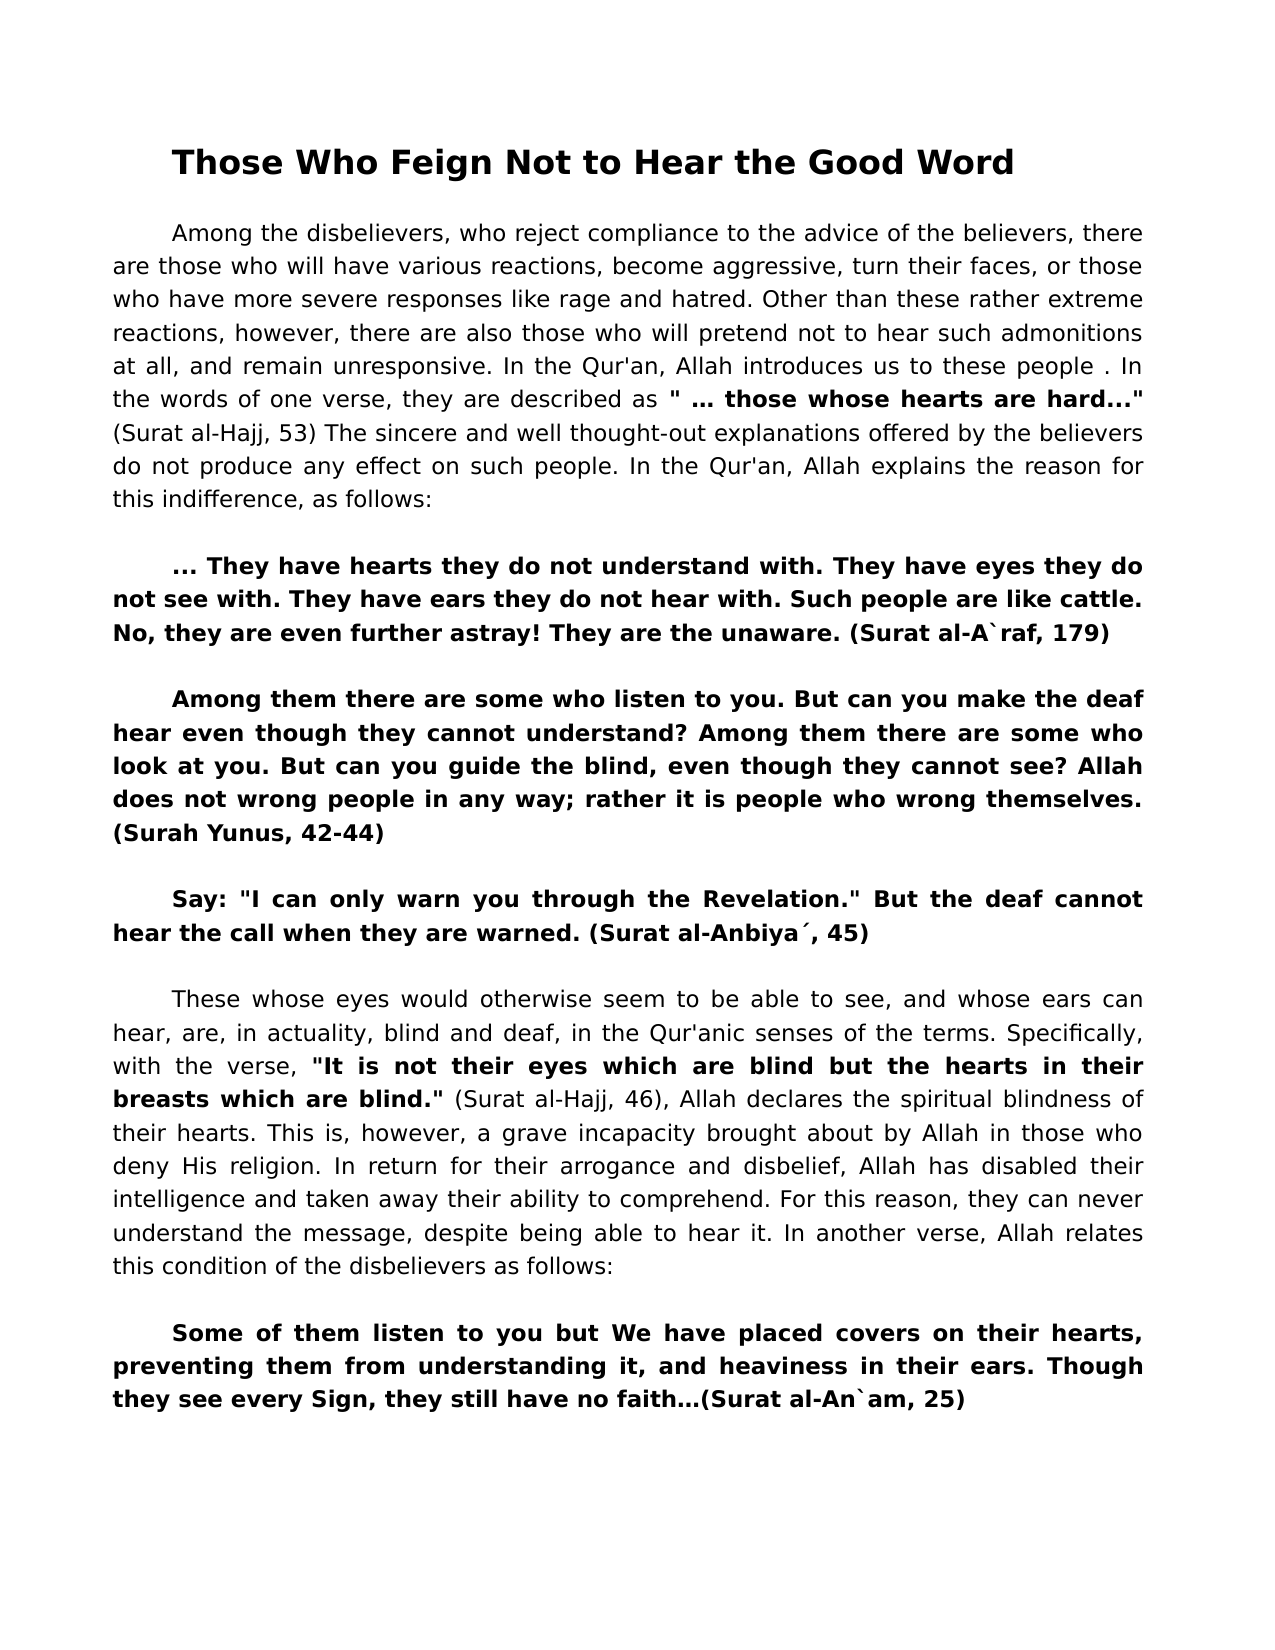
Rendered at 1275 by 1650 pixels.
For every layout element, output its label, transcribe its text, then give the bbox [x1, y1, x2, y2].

text These whose eyes would otherwise seem to be able to see, and whose ears can hear, are, in actuality, blind and deaf, in the Qur'anic senses of the terms. Specifically, with the verse, "It is not their eyes which are blind but the hearts in their breasts which are blind." (Surat al-Hajj, 46), Allah declares the spiritual blindness of their hearts. This is, however, a grave incapacity brought about by Allah in those who deny His religion. In return for their arrogance and disbelief, Allah has disabled their intelligence and taken away their ability to comprehend. For this reason, they can never understand the message, despite being able to hear it. In another verse, Allah relates this condition of the disbelievers as follows: [112, 981, 1145, 1281]
text Those Who Feign Not to Hear the Good Word [112, 148, 1145, 181]
text Say: "I can only warn you through the Revelation." But the deaf cannot hear the call when they are warned. (Surat al-Anbiya´, 45) [112, 881, 1145, 948]
text ... They have hearts they do not understand with. They have eyes they do not see with. They have ears they do not hear with. Such people are like cattle. No, they are even further astray! They are the unaware. (Surat al-A`raf, 179) [112, 548, 1145, 648]
text Among the disbelievers, who reject compliance to the advice of the believers, there are those who will have various reactions, become aggressive, turn their faces, or those who have more severe responses like rage and hatred. Other than these rather extreme reactions, however, there are also those who will pretend not to hear such admonitions at all, and remain unresponsive. In the Qur'an, Allah introduces us to these people . In the words of one verse, they are described as " … those whose hearts are hard..." (Surat al-Hajj, 53) The sincere and well thought-out explanations offered by the believers do not produce any effect on such people. In the Qur'an, Allah explains the reason for this indifference, as follows: [112, 214, 1145, 514]
text Among them there are some who listen to you. But can you make the deaf hear even though they cannot understand? Among them there are some who look at you. But can you guide the blind, even though they cannot see? Allah does not wrong people in any way; rather it is people who wrong themselves. (Surah Yunus, 42-44) [112, 681, 1145, 848]
text Some of them listen to you but We have placed covers on their hearts, preventing them from understanding it, and heaviness in their ears. Though they see every Sign, they still have no faith…(Surat al-An`am, 25) [112, 1314, 1145, 1414]
